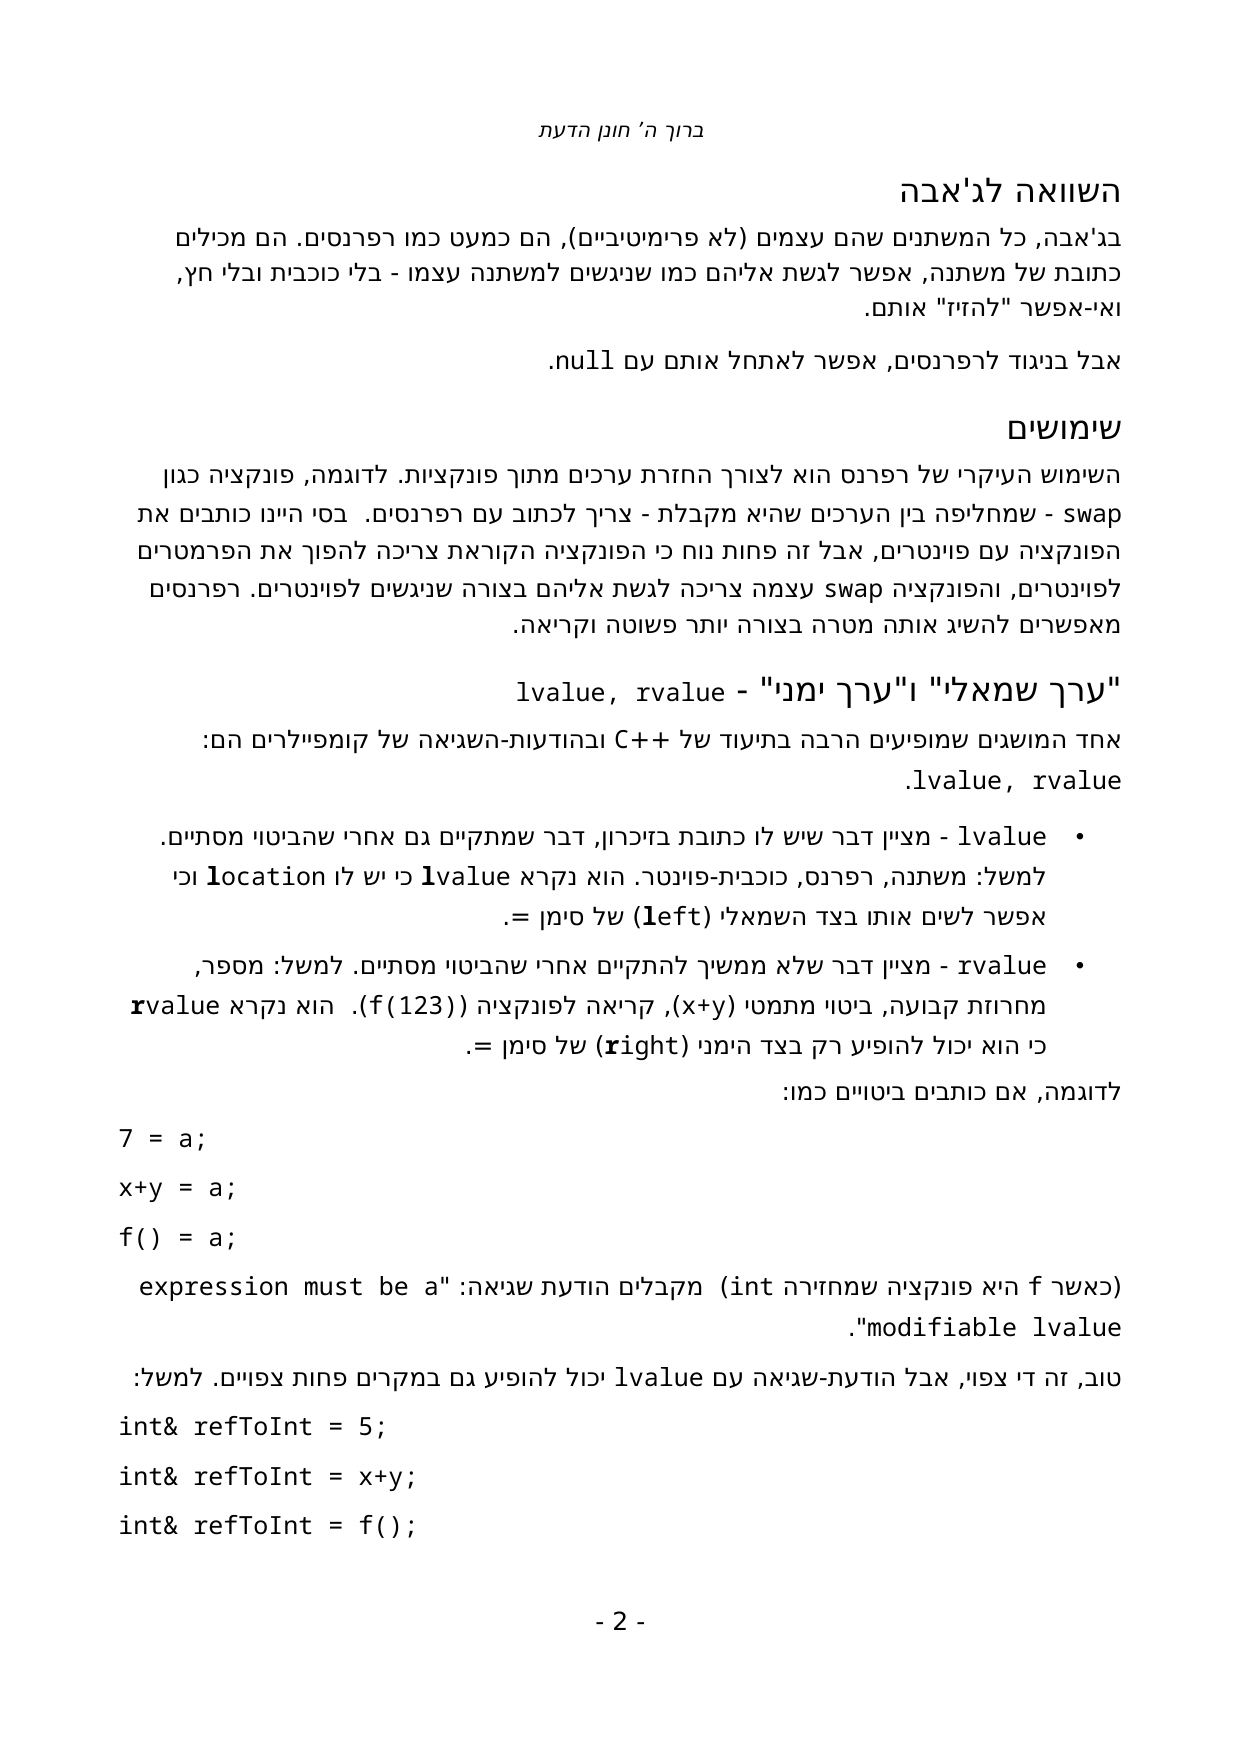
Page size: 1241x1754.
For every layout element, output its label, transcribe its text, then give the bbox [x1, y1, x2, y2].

list lvalue - מציין דבר שיש לו כתובת בזיכרון, דבר שמתקיים גם אחרי שהביטוי מסתיים. למשל: משתנה, רפרנס, כוכבית-פוינטר. הוא נקרא lvalue כי יש לו location וכי אפשר לשים אותו בצד השמאלי (left) של סימן =. [118, 818, 1084, 932]
text השימוש העיקרי של רפרנס הוא לצורך החזרת ערכים מתוך פונקציות. לדוגמה, פונקציה כגון swap - שמחליפה בין הערכים שהיא מקבלת - צריך לכתוב עם רפרנסים. בסי היינו כותבים את הפונקציה עם פוינטרים, אבל זה פחות נוח כי הפונקציה הקוראת צריכה להפוך את הפרמטרים לפוינטרים, והפונקציה swap עצמה צריכה לגשת אליהם בצורה שניגשים לפוינטרים. רפרנסים מאפשרים להשיג אותה מטרה בצורה יותר פשוטה וקריאה. [118, 460, 1122, 640]
subtitle שימושים [118, 409, 1122, 447]
subtitle השוואה לג'אבה [118, 172, 1122, 211]
text אבל בניגוד לרפרנסים, אפשר לאתחל אותם עם null. [118, 343, 1122, 377]
text f() = a; [118, 1219, 1122, 1253]
subtitle "ערך שמאלי" ו"ערך ימני" - lvalue, rvalue [118, 671, 1122, 709]
text לדוגמה, אם כותבים ביטויים כמו: [118, 1077, 1122, 1106]
list rvalue - מציין דבר שלא ממשיך להתקיים אחרי שהביטוי מסתיים. למשל: מספר, מחרוזת קבועה, ביטוי מתמטי (x+y), קריאה לפונקציה (f(123)). הוא נקרא rvalue כי הוא יכול להופיע רק בצד הימני (right) של סימן =. [118, 948, 1084, 1061]
text int& refToInt = x+y; [118, 1458, 1122, 1492]
text בג'אבה, כל המשתנים שהם עצמים (לא פרימיטיביים), הם כמעט כמו רפרנסים. הם מכילים כתובת של משתנה, אפשר לגשת אליהם כמו שניגשים למשתנה עצמו - בלי כוכבית ובלי חץ, ואי-אפשר "להזיז" אותם. [118, 223, 1122, 322]
text 7 = a; [118, 1121, 1122, 1154]
text (כאשר f היא פונקציה שמחזירה int) מקבלים הודעת שגיאה: "expression must be a modifiable lvalue". [118, 1269, 1122, 1344]
text int& refToInt = f(); [118, 1508, 1122, 1542]
text טוב, זה די צפוי, אבל הודעת-שגיאה עם lvalue יכול להופיע גם במקרים פחות צפויים. למשל: [118, 1359, 1122, 1393]
text x+y = a; [118, 1170, 1122, 1204]
text int& refToInt = 5; [118, 1409, 1122, 1443]
text אחד המושגים שמופיעים הרבה בתיעוד של ++C ובהודעות-השגיאה של קומפיילרים הם: lvalue, rvalue. [118, 722, 1122, 797]
